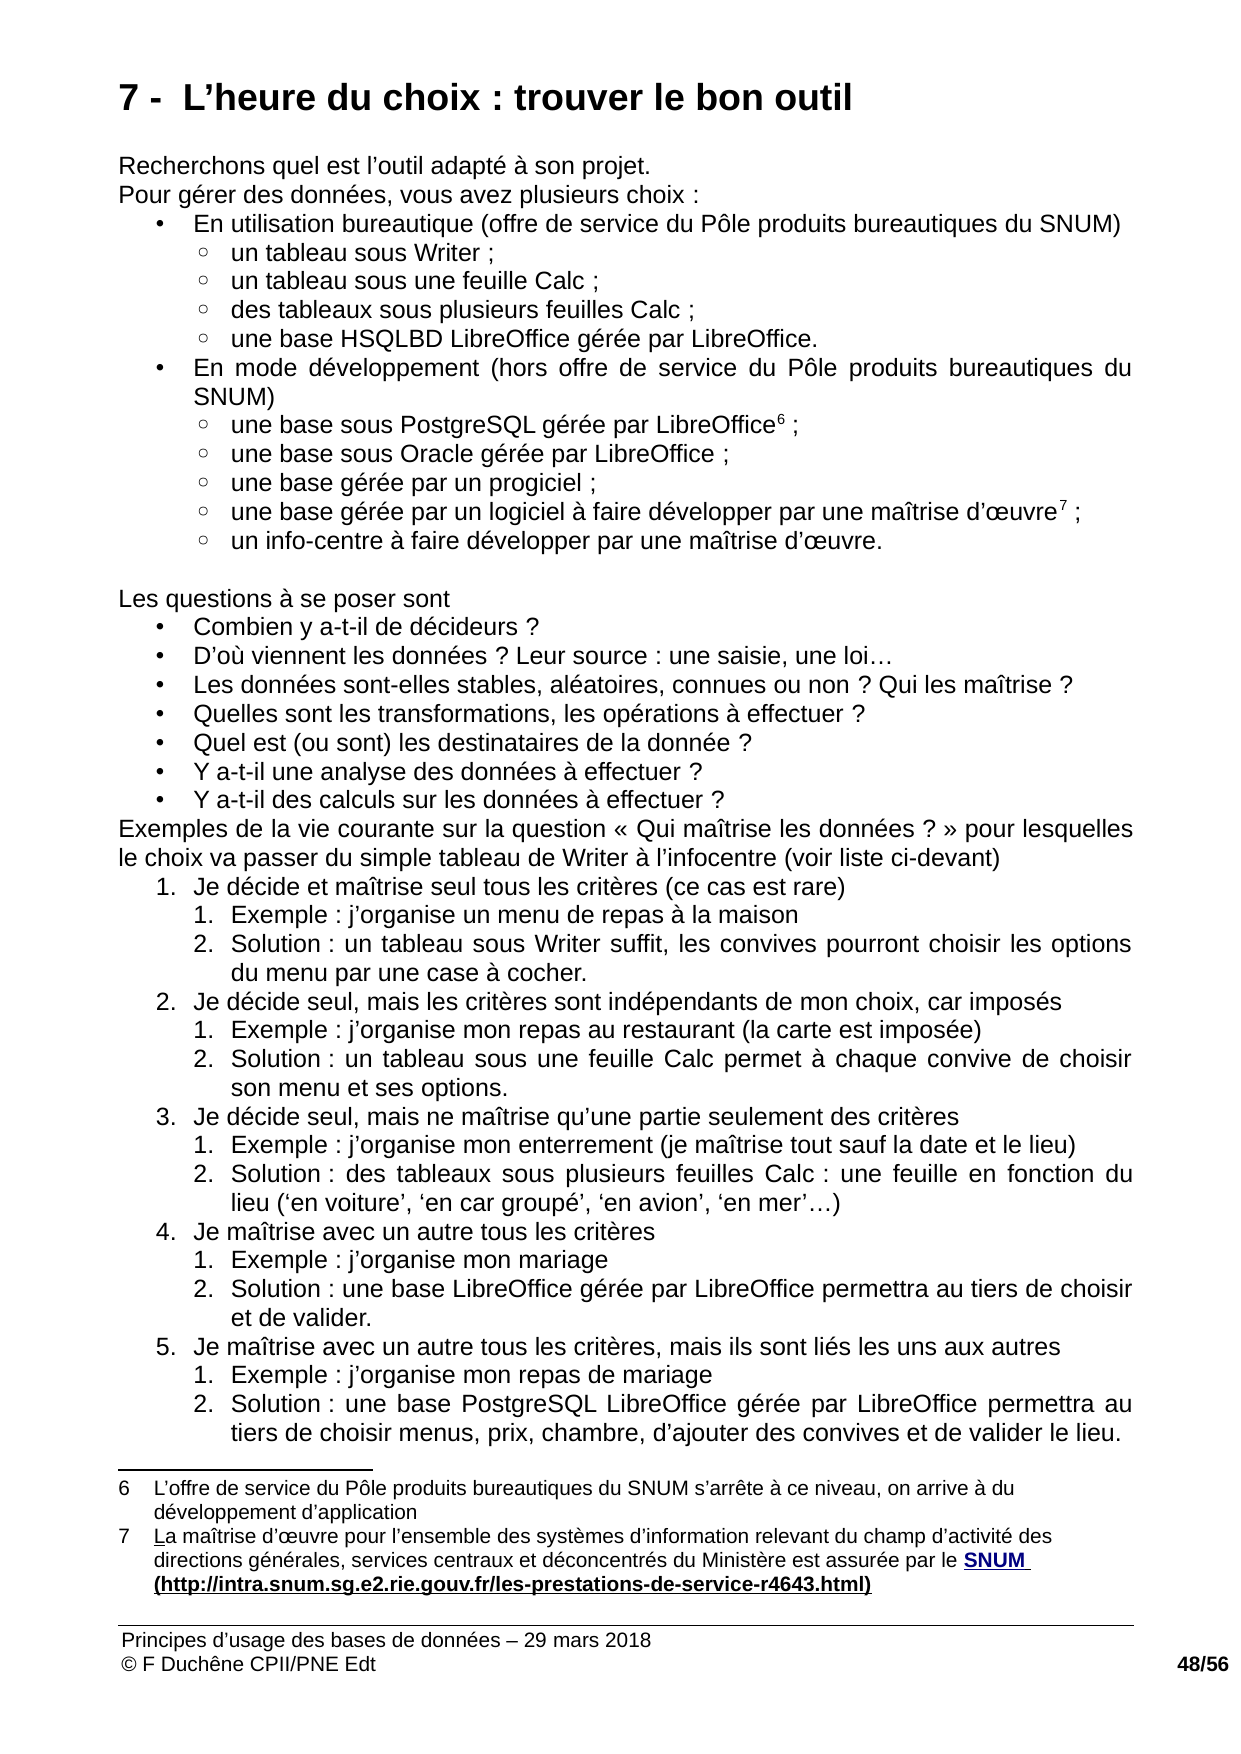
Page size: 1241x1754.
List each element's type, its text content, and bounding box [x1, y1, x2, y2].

list Quel est (ou sont) les destinataires de la donnée ? [156, 728, 1134, 757]
list un tableau sous Writer ; [193, 237, 1134, 266]
list Solution : une base LibreOffice gérée par LibreOffice permettra au tiers de choisir et de valider. [193, 1274, 1134, 1332]
list Solution : un tableau sous une feuille Calc permet à chaque convive de choisir son menu et ses options. [193, 1044, 1134, 1102]
list Y a-t-il des calculs sur les données à effectuer ? [156, 785, 1134, 814]
list L’offre de service du Pôle produits bureautiques du SNUM s’arrête à ce niveau, on arrive à du développement d’application [118, 1476, 1134, 1524]
subtitle L’heure du choix : trouver le bon outil [118, 75, 1134, 118]
list Exemple : j’organise mon repas au restaurant (la carte est imposée) [193, 1016, 1134, 1044]
list une base gérée par un progiciel ; [193, 468, 1134, 497]
list Solution : des tableaux sous plusieurs feuilles Calc : une feuille en fonction du lieu (‘en voiture’, ‘en car groupé’, ‘en avion’, ‘en mer’…) [193, 1159, 1134, 1217]
list Je maîtrise avec un autre tous les critères, mais ils sont liés les uns aux autres [156, 1332, 1134, 1361]
list En mode développement (hors offre de service du Pôle produits bureautiques du SNUM) [156, 353, 1134, 411]
text Les questions à se poser sont [118, 583, 1134, 612]
list des tableaux sous plusieurs feuilles Calc ; [193, 295, 1134, 324]
list Solution : une base PostgreSQL LibreOffice gérée par LibreOffice permettra au tiers de choisir menus, prix, chambre, d’ajouter des convives et de valider le lieu. [193, 1389, 1134, 1447]
list Exemple : j’organise mon enterrement (je maîtrise tout sauf la date et le lieu) [193, 1131, 1134, 1159]
list Quelles sont les transformations, les opérations à effectuer ? [156, 699, 1134, 728]
list Solution : un tableau sous Writer suffit, les convives pourront choisir les options du menu par une case à cocher. [193, 929, 1134, 987]
list une base gérée par un logiciel à faire développer par une maîtrise d’œuvre ; [193, 497, 1134, 526]
list Je décide et maîtrise seul tous les critères (ce cas est rare) [156, 872, 1134, 901]
list Je décide seul, mais ne maîtrise qu’une partie seulement des critères [156, 1102, 1134, 1131]
list Combien y a-t-il de décideurs ? [156, 612, 1134, 641]
list une base sous PostgreSQL gérée par LibreOffice ; [193, 411, 1134, 439]
list un tableau sous une feuille Calc ; [193, 266, 1134, 295]
list Les données sont-elles stables, aléatoires, connues ou non ? Qui les maîtrise ? [156, 670, 1134, 699]
list Je maîtrise avec un autre tous les critères [156, 1217, 1134, 1246]
list Exemple : j’organise un menu de repas à la maison [193, 901, 1134, 929]
list une base sous Oracle gérée par LibreOffice ; [193, 439, 1134, 468]
list Exemple : j’organise mon mariage [193, 1246, 1134, 1274]
list un info-centre à faire développer par une maîtrise d’œuvre. [193, 526, 1134, 555]
list Je décide seul, mais les critères sont indépendants de mon choix, car imposés [156, 987, 1134, 1016]
text Recherchons quel est l’outil adapté à son projet. [118, 151, 1134, 180]
text Exemples de la vie courante sur la question « Qui maîtrise les données ? » pour lesquelles le choix va passer du simple tableau de Writer à l’infocentre (voir liste ci-devant) [118, 814, 1134, 872]
list Exemple : j’organise mon repas de mariage [193, 1361, 1134, 1389]
list En utilisation bureautique (offre de service du Pôle produits bureautiques du SNUM) [156, 209, 1134, 237]
text Pour gérer des données, vous avez plusieurs choix : [118, 180, 1134, 209]
list D’où viennent les données ? Leur source : une saisie, une loi… [156, 641, 1134, 670]
list La maîtrise d’œuvre pour l’ensemble des systèmes d’information relevant du champ d’activité des directions générales, services centraux et déconcentrés du Ministère est assurée par le SNUM (http://intra.snum.sg.e2.rie.gouv.fr/les-prestations-de-service-r4643.html) [118, 1524, 1134, 1596]
list une base HSQLBD LibreOffice gérée par LibreOffice. [193, 324, 1134, 353]
list Y a-t-il une analyse des données à effectuer ? [156, 757, 1134, 785]
